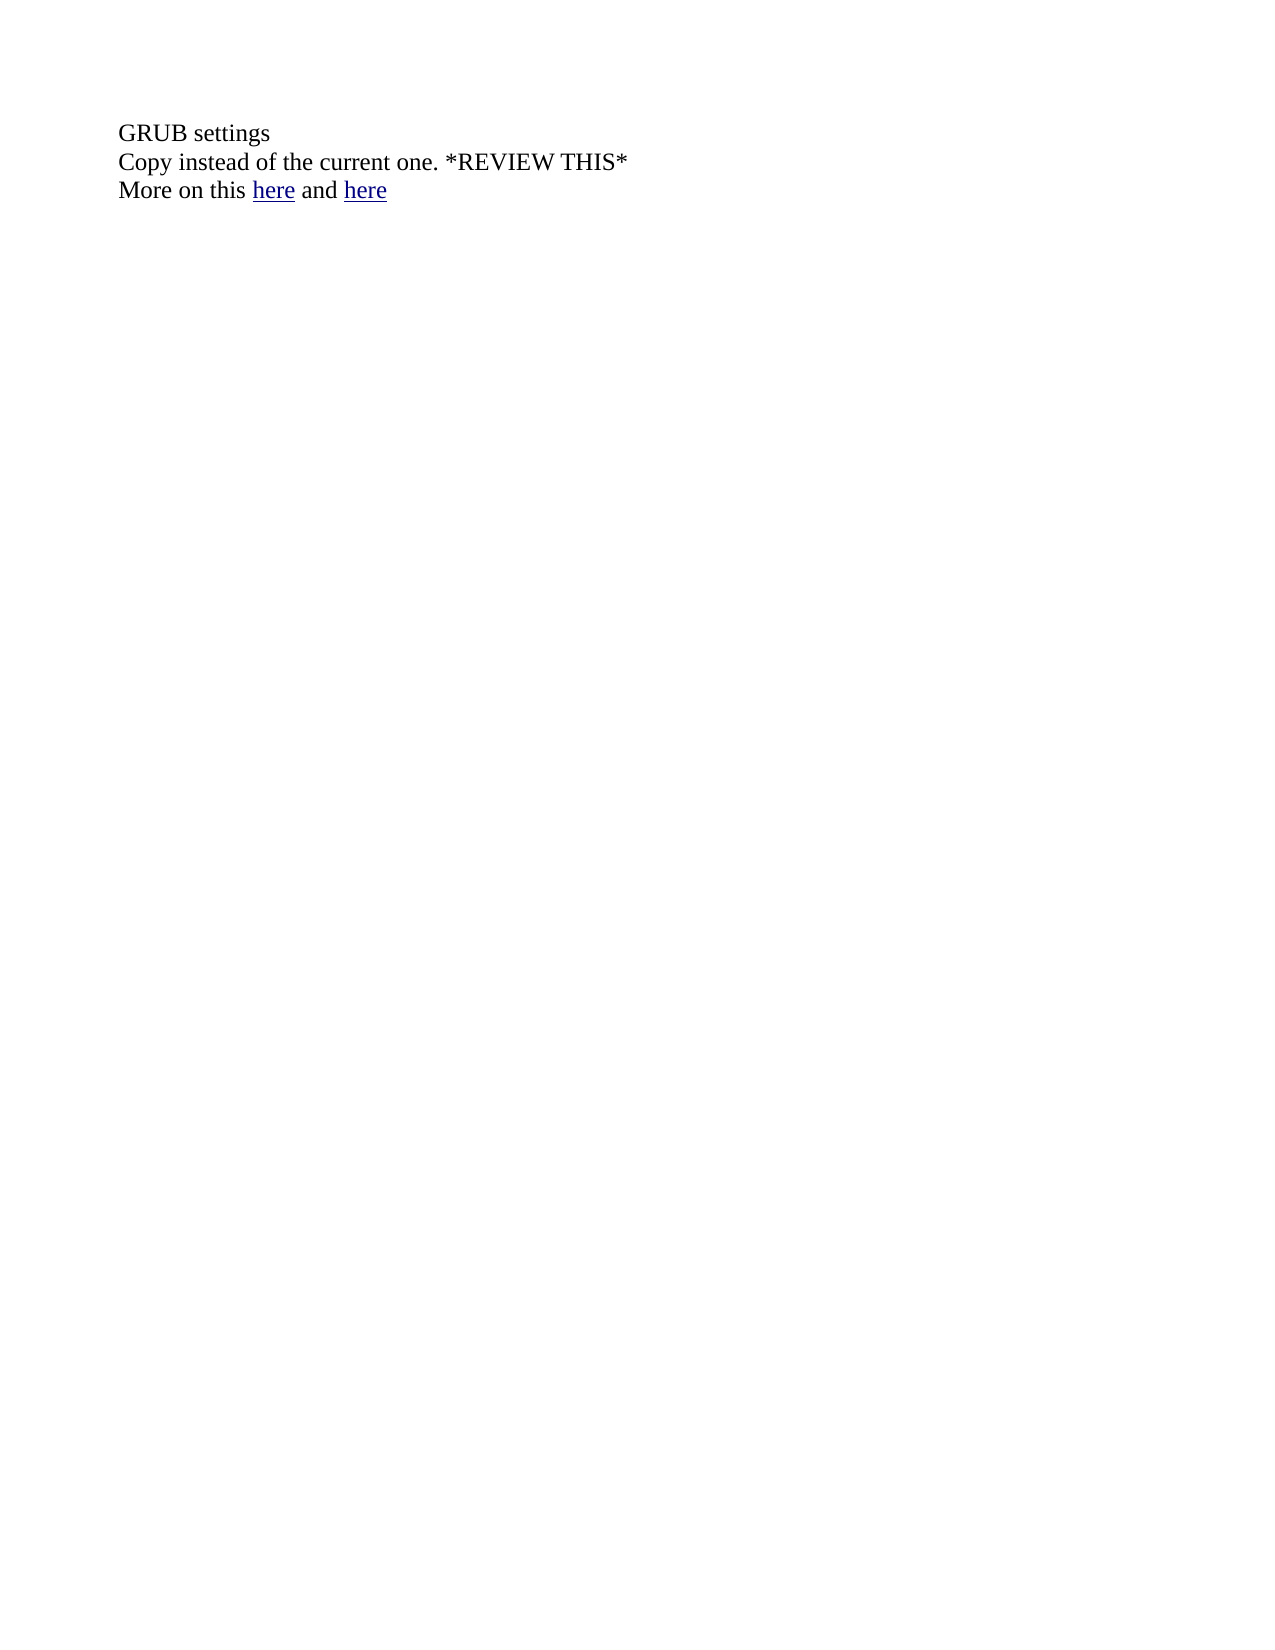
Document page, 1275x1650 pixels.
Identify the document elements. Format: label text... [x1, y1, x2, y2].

text GRUB settings [118, 118, 1157, 147]
text More on this here and here [118, 176, 1157, 204]
text Copy instead of the current one. *REVIEW THIS* [118, 147, 1157, 176]
